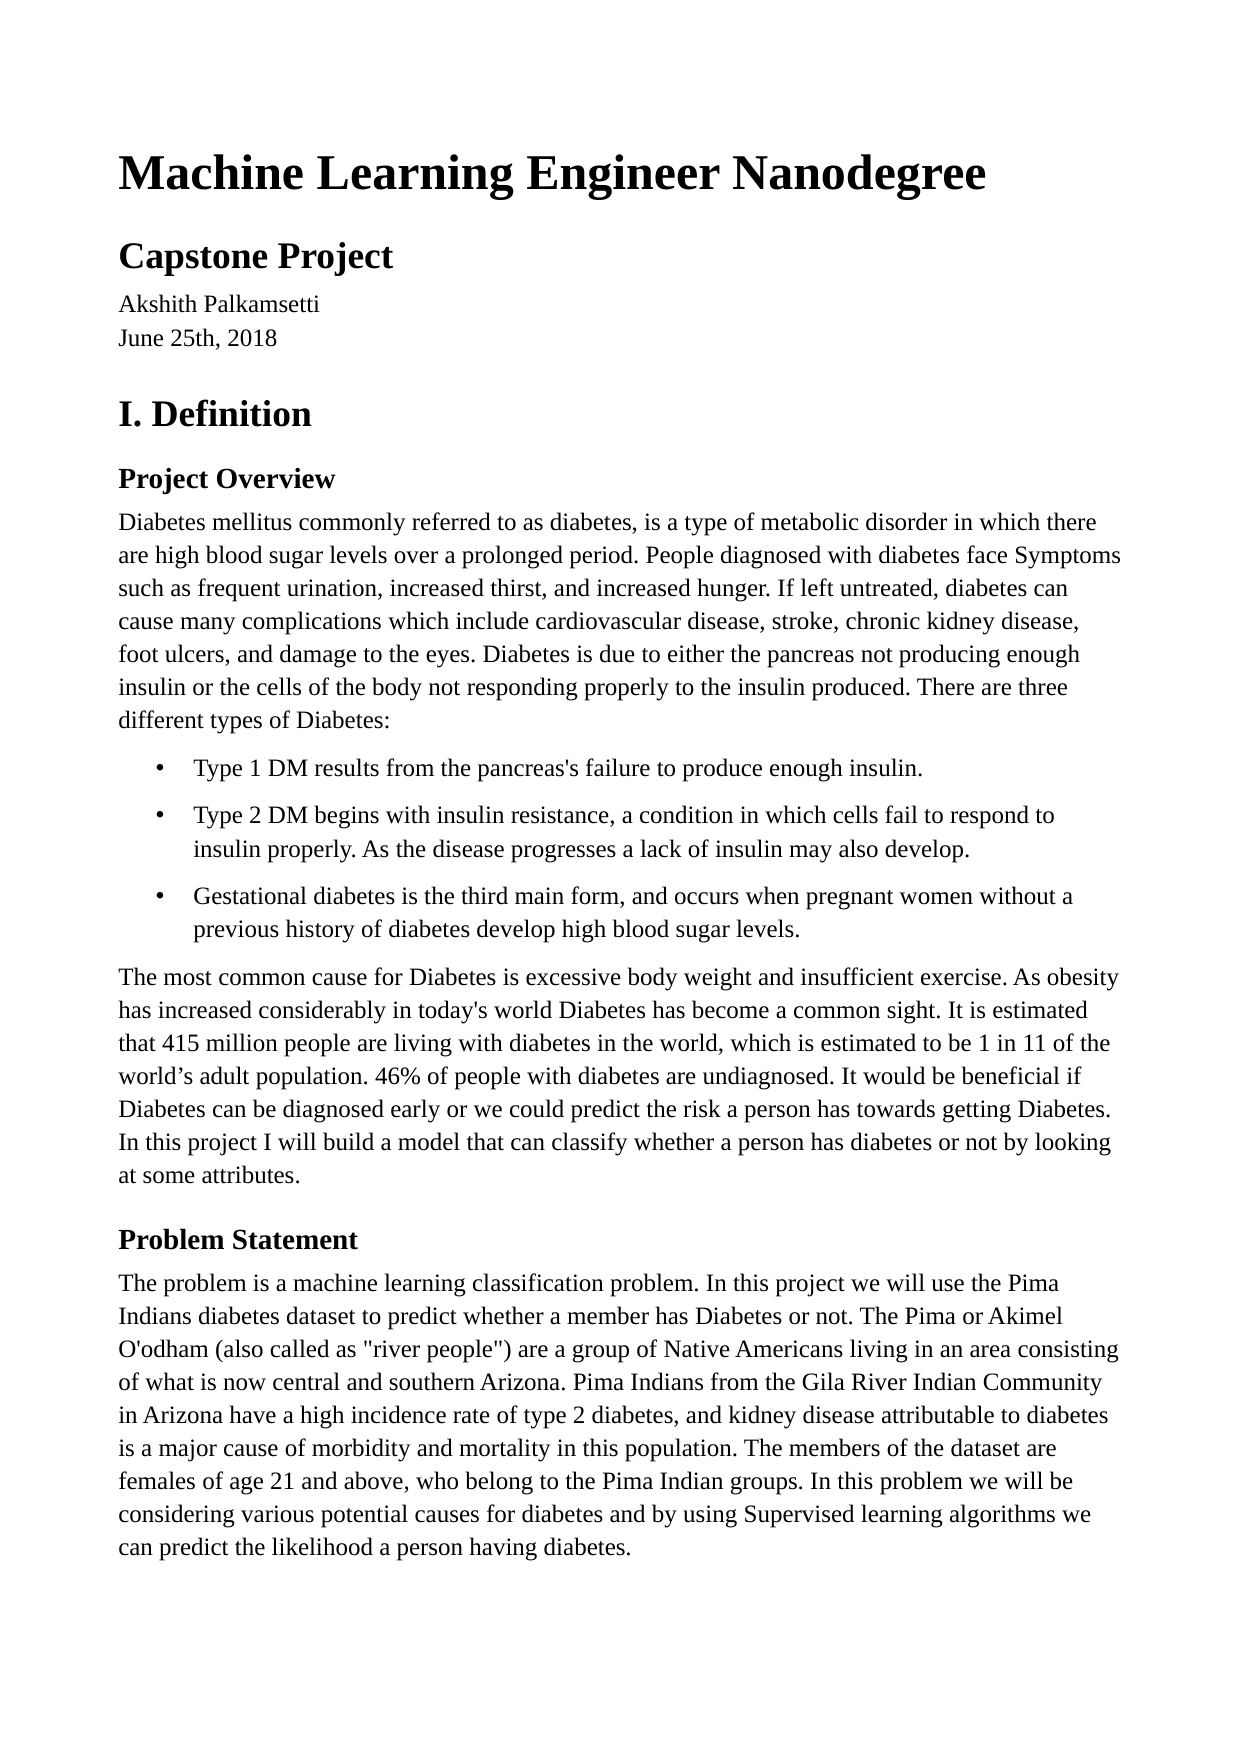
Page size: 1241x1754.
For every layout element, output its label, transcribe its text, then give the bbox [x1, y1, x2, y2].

text Diabetes mellitus commonly referred to as diabetes, is a type of metabolic disorder in which there are high blood sugar levels over a prolonged period. People diagnosed with diabetes face Symptoms such as frequent urination, increased thirst, and increased hunger. If left untreated, diabetes can cause many complications which include cardiovascular disease, stroke, chronic kidney disease, foot ulcers, and damage to the eyes. Diabetes is due to either the pancreas not producing enough insulin or the cells of the body not responding properly to the insulin produced. There are three different types of Diabetes: [118, 507, 1122, 734]
subtitle Machine Learning Engineer Nanodegree [118, 143, 1122, 201]
subtitle Capstone Project [118, 234, 1122, 277]
list Type 1 DM results from the pancreas's failure to produce enough insulin. [156, 753, 1122, 782]
subtitle Project Overview [118, 461, 1122, 495]
text The most common cause for Diabetes is excessive body weight and insufficient exercise. As obesity has increased considerably in today's world Diabetes has become a common sight. It is estimated that 415 million people are living with diabetes in the world, which is estimated to be 1 in 11 of the world’s adult population. 46% of people with diabetes are undiagnosed. It would be beneficial if Diabetes can be diagnosed early or we could predict the risk a person has towards getting Diabetes. In this project I will build a model that can classify whether a person has diabetes or not by looking at some attributes. [118, 962, 1122, 1189]
list Gestational diabetes is the third main form, and occurs when pregnant women without a previous history of diabetes develop high blood sugar levels. [156, 881, 1122, 943]
subtitle Problem Statement [118, 1222, 1122, 1256]
subtitle I. Definition [118, 391, 1122, 434]
list Type 2 DM begins with insulin resistance, a condition in which cells fail to respond to insulin properly. As the disease progresses a lack of insulin may also develop. [156, 801, 1122, 862]
text Akshith Palkamsetti June 25th, 2018 [118, 289, 1122, 351]
text The problem is a machine learning classification problem. In this project we will use the Pima Indians diabetes dataset to predict whether a member has Diabetes or not. The Pima or Akimel O'odham (also called as "river people") are a group of Native Americans living in an area consisting of what is now central and southern Arizona. Pima Indians from the Gila River Indian Community in Arizona have a high incidence rate of type 2 diabetes, and kidney disease attributable to diabetes is a major cause of morbidity and mortality in this population. The members of the dataset are females of age 21 and above, who belong to the Pima Indian groups. In this problem we will be considering various potential causes for diabetes and by using Supervised learning algorithms we can predict the likelihood a person having diabetes. [118, 1268, 1122, 1561]
